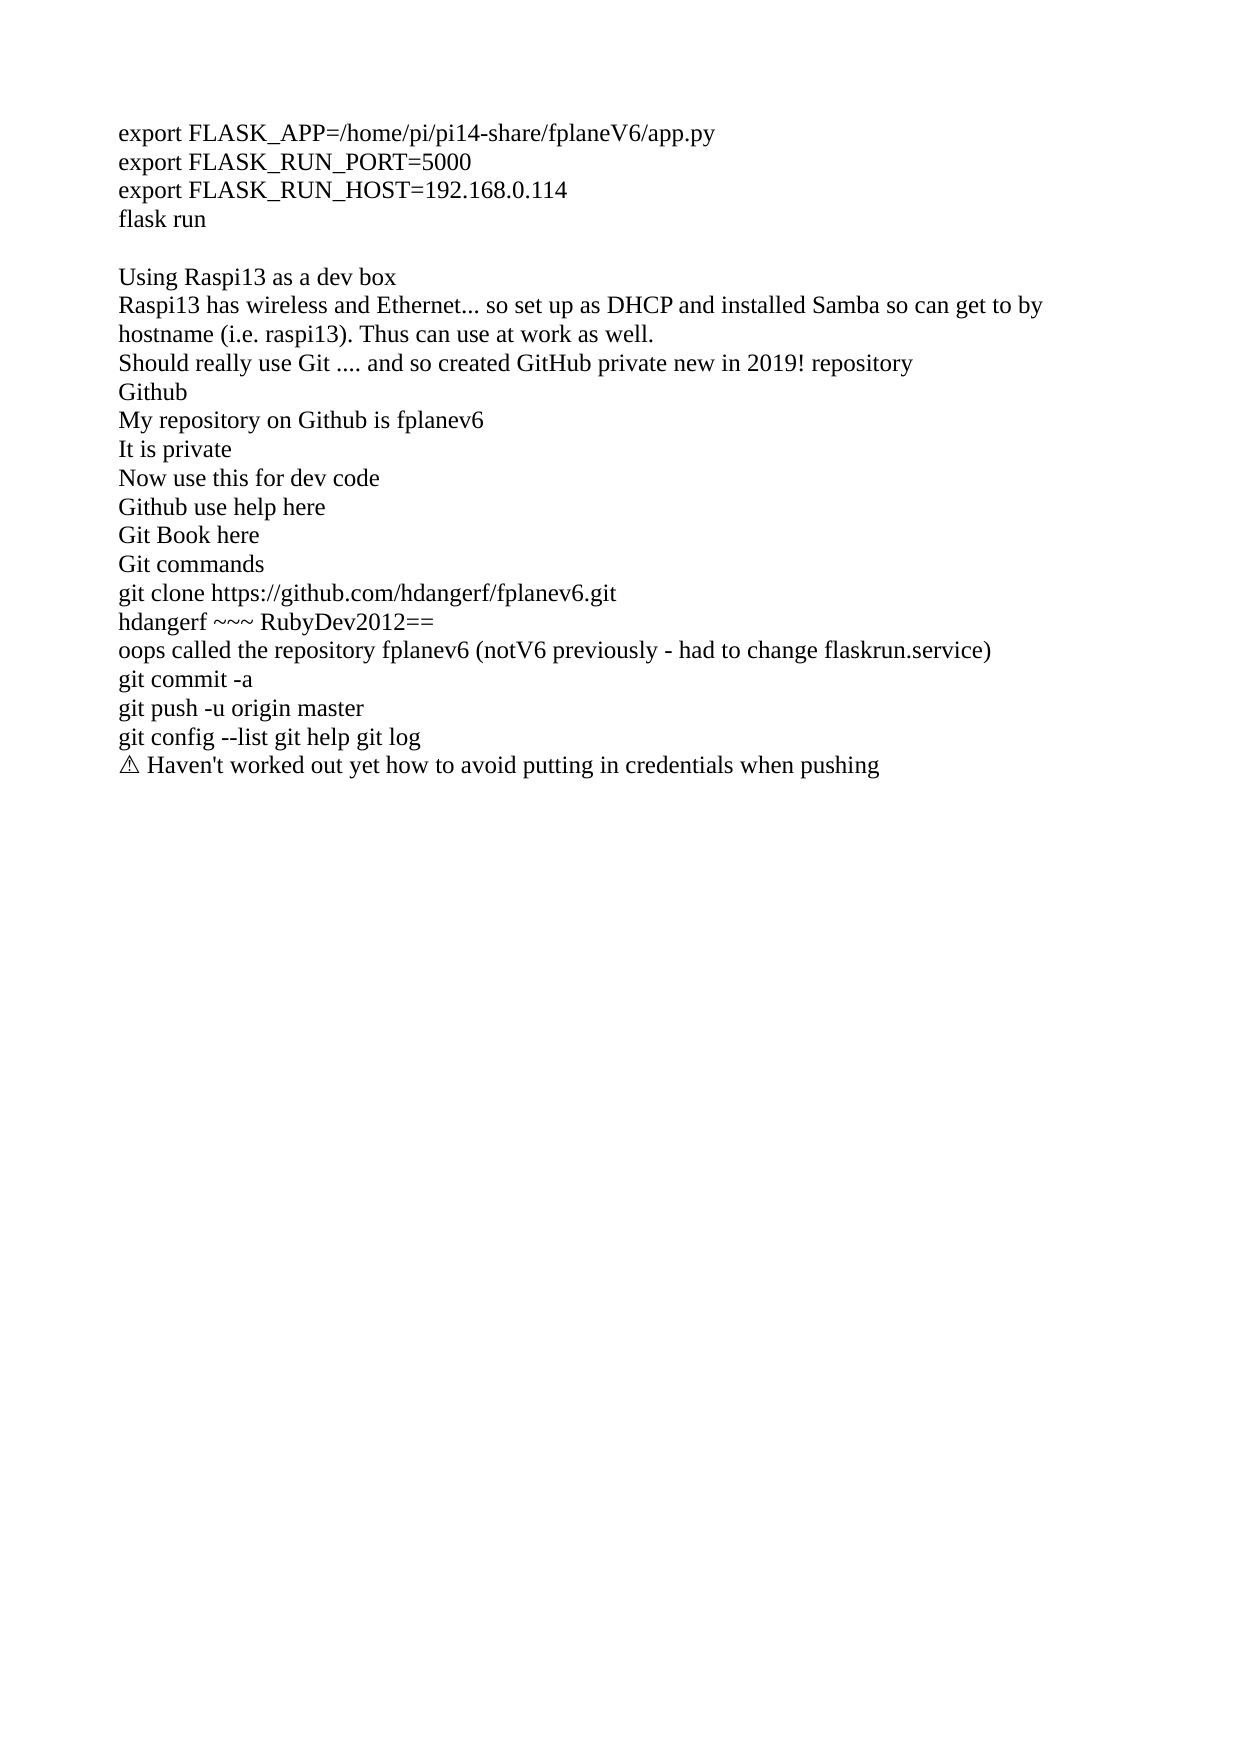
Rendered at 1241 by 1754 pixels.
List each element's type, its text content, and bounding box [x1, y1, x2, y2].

text git clone https://github.com/hdangerf/fplanev6.git [118, 578, 1122, 607]
text Now use this for dev code [118, 463, 1122, 492]
text Git commands [118, 549, 1122, 578]
text It is private [118, 434, 1122, 463]
text flask run [118, 204, 1122, 233]
text oops called the repository fplanev6 (notV6 previously - had to change flaskrun.service) [118, 636, 1122, 664]
text Github [118, 377, 1122, 406]
text Github use help here [118, 492, 1122, 521]
text Git Book here [118, 521, 1122, 549]
text git config --list git help git log [118, 722, 1122, 751]
text git push -u origin master [118, 693, 1122, 722]
text export FLASK_RUN_HOST=192.168.0.114 [118, 176, 1122, 204]
text Should really use Git .... and so created GitHub private new in 2019! repository [118, 348, 1122, 377]
text export FLASK_RUN_PORT=5000 [118, 147, 1122, 176]
text Raspi13 has wireless and Ethernet... so set up as DHCP and installed Samba so can get to by hostname (i.e. raspi13). Thus can use at work as well. [118, 291, 1122, 348]
text export FLASK_APP=/home/pi/pi14-share/fplaneV6/app.py [118, 118, 1122, 147]
text hdangerf ~~~ RubyDev2012== [118, 607, 1122, 636]
text My repository on Github is fplanev6 [118, 406, 1122, 434]
text git commit -a [118, 664, 1122, 693]
text ⚠️ Haven't worked out yet how to avoid putting in credentials when pushing [118, 751, 1122, 779]
text Using Raspi13 as a dev box [118, 262, 1122, 291]
